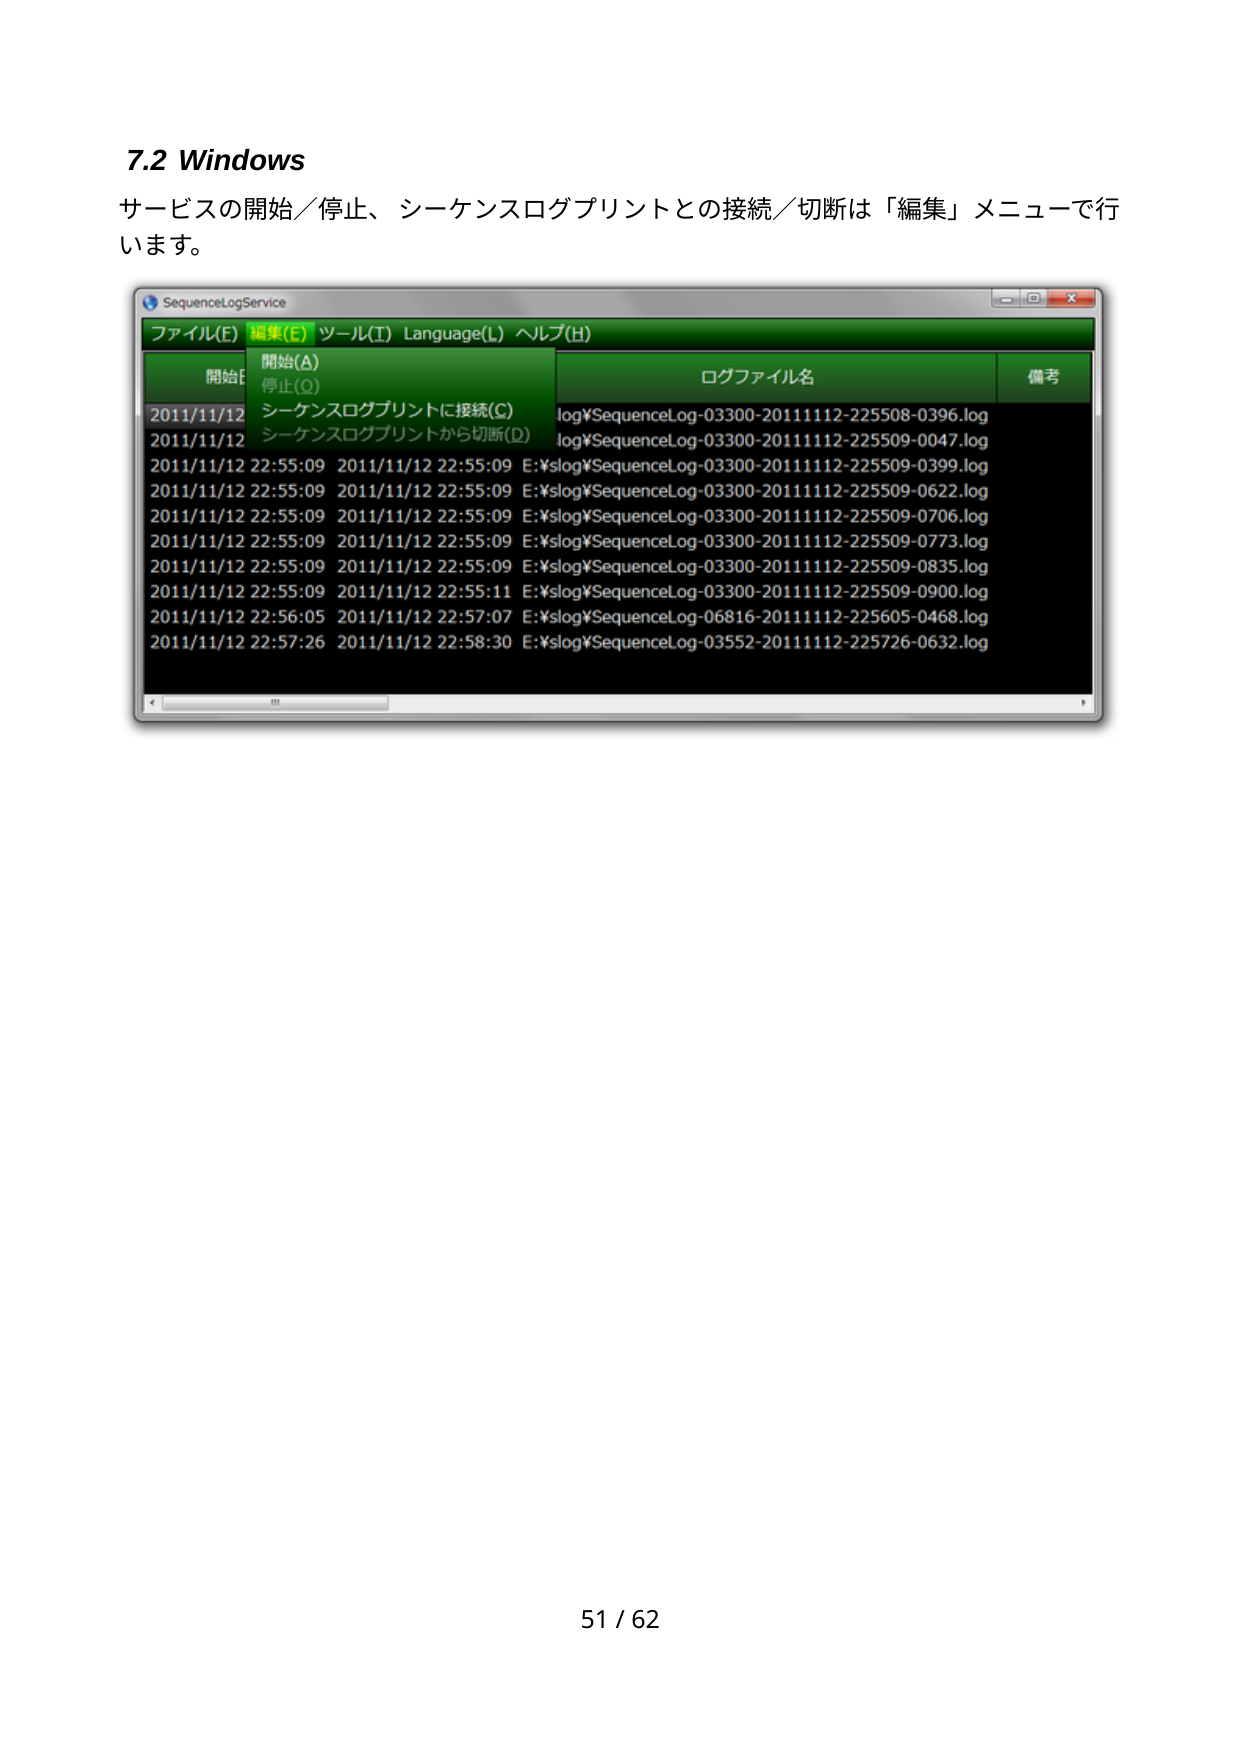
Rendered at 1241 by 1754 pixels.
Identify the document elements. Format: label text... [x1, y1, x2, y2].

picture [120, 274, 1121, 740]
text サービスの開始／停止、 シーケンスログプリントとの接続／切断は「編集」メニューで行います。 [118, 189, 1122, 262]
subtitle Windows [118, 143, 1122, 177]
